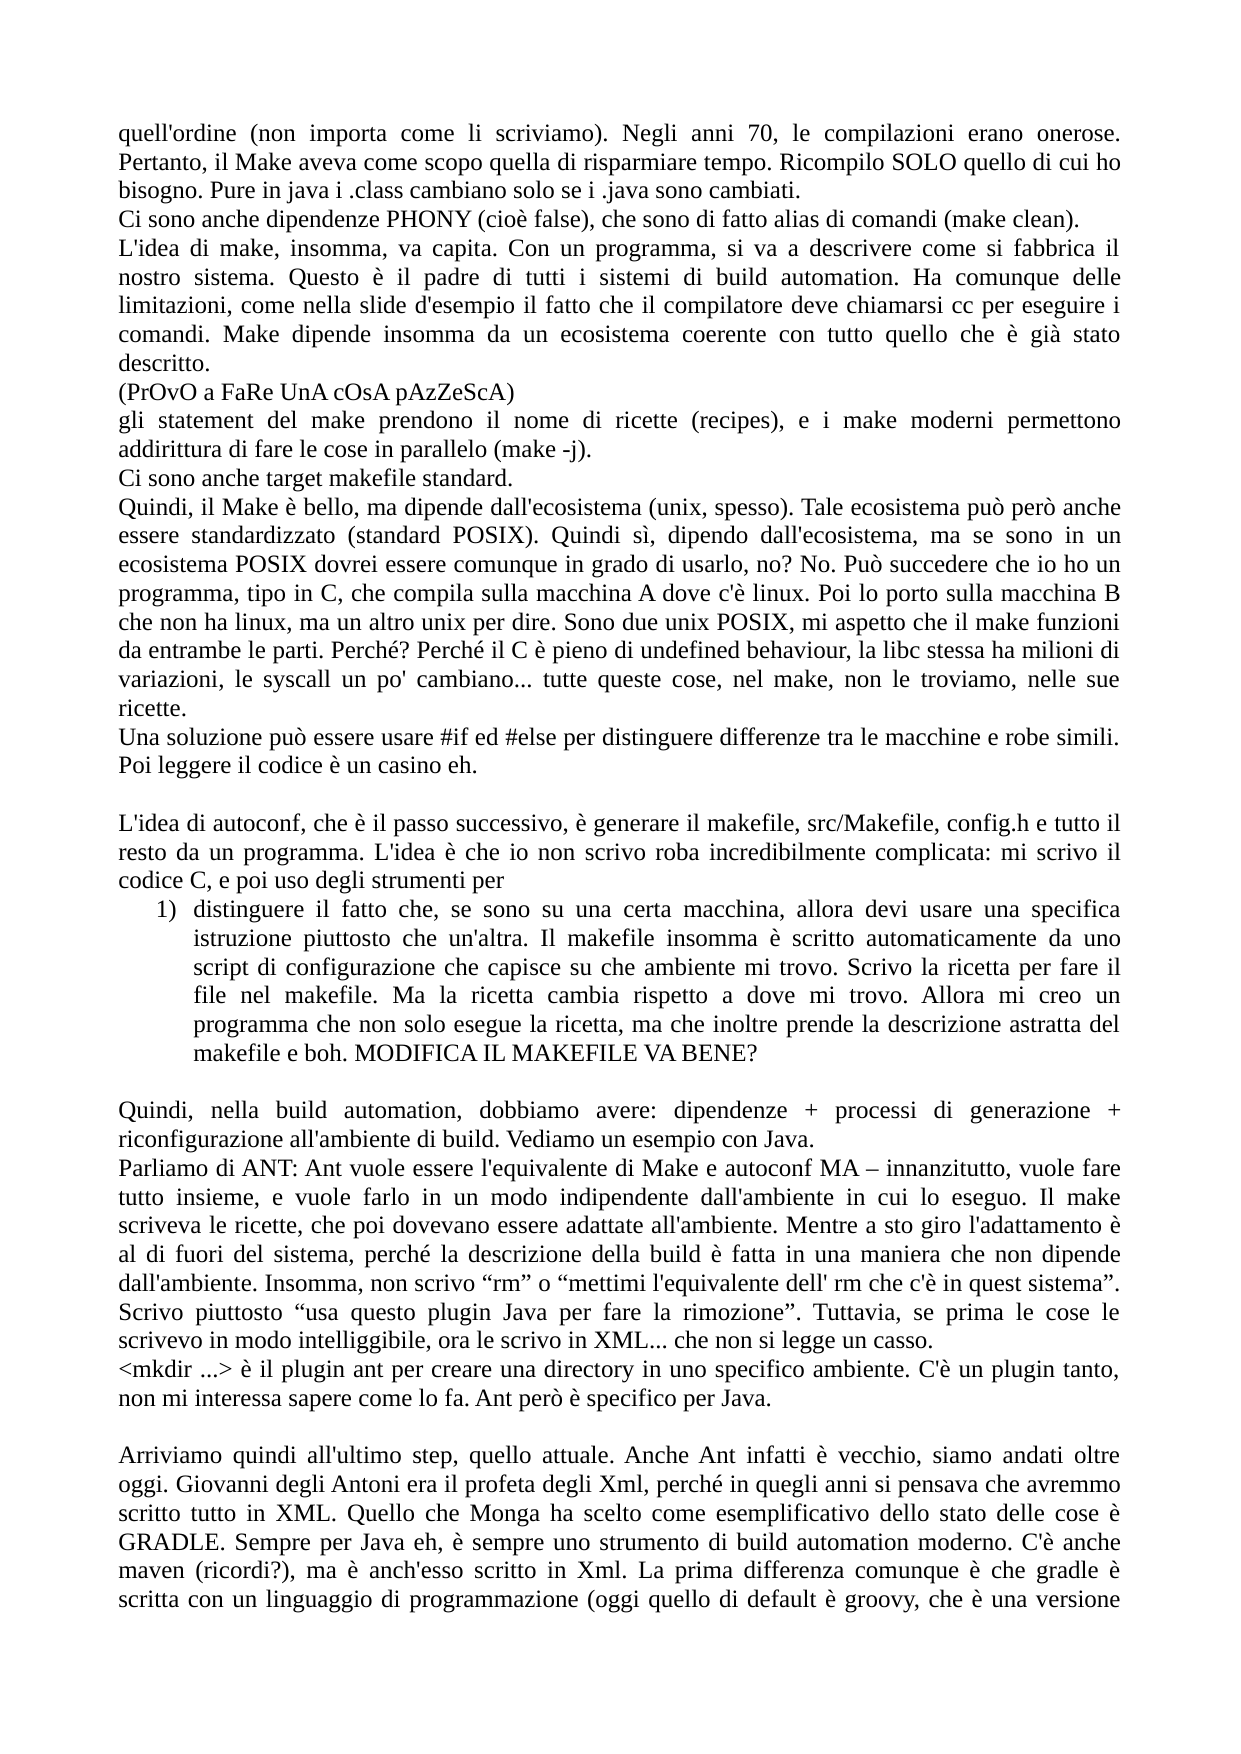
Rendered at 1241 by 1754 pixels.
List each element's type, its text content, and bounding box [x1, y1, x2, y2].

text Quindi, nella build automation, dobbiamo avere: dipendenze + processi di generazione + riconfigurazione all'ambiente di build. Vediamo un esempio con Java. [118, 1096, 1122, 1153]
text L'idea di autoconf, che è il passo successivo, è generare il makefile, src/Makefile, config.h e tutto il resto da un programma. L'idea è che io non scrivo roba incredibilmente complicata: mi scrivo il codice C, e poi uso degli strumenti per [118, 808, 1122, 894]
text gli statement del make prendono il nome di ricette (recipes), e i make moderni permettono addirittura di fare le cose in parallelo (make -j). [118, 406, 1122, 463]
text <mkdir ...> è il plugin ant per creare una directory in uno specifico ambiente. C'è un plugin tanto, non mi interessa sapere come lo fa. Ant però è specifico per Java. [118, 1354, 1122, 1412]
text Ci sono anche target makefile standard. [118, 463, 1122, 492]
text quell'ordine (non importa come li scriviamo). Negli anni 70, le compilazioni erano onerose. Pertanto, il Make aveva come scopo quella di risparmiare tempo. Ricompilo SOLO quello di cui ho bisogno. Pure in java i .class cambiano solo se i .java sono cambiati. [118, 118, 1122, 204]
text Una soluzione può essere usare #if ed #else per distinguere differenze tra le macchine e robe simili. Poi leggere il codice è un casino eh. [118, 722, 1122, 779]
list distinguere il fatto che, se sono su una certa macchina, allora devi usare una specifica istruzione piuttosto che un'altra. Il makefile insomma è scritto automaticamente da uno script di configurazione che capisce su che ambiente mi trovo. Scrivo la ricetta per fare il file nel makefile. Ma la ricetta cambia rispetto a dove mi trovo. Allora mi creo un programma che non solo esegue la ricetta, ma che inoltre prende la descrizione astratta del makefile e boh. MODIFICA IL MAKEFILE VA BENE? [156, 894, 1122, 1067]
text Quindi, il Make è bello, ma dipende dall'ecosistema (unix, spesso). Tale ecosistema può però anche essere standardizzato (standard POSIX). Quindi sì, dipendo dall'ecosistema, ma se sono in un ecosistema POSIX dovrei essere comunque in grado di usarlo, no? No. Può succedere che io ho un programma, tipo in C, che compila sulla macchina A dove c'è linux. Poi lo porto sulla macchina B che non ha linux, ma un altro unix per dire. Sono due unix POSIX, mi aspetto che il make funzioni da entrambe le parti. Perché? Perché il C è pieno di undefined behaviour, la libc stessa ha milioni di variazioni, le syscall un po' cambiano... tutte queste cose, nel make, non le troviamo, nelle sue ricette. [118, 492, 1122, 722]
text L'idea di make, insomma, va capita. Con un programma, si va a descrivere come si fabbrica il nostro sistema. Questo è il padre di tutti i sistemi di build automation. Ha comunque delle limitazioni, come nella slide d'esempio il fatto che il compilatore deve chiamarsi cc per eseguire i comandi. Make dipende insomma da un ecosistema coerente con tutto quello che è già stato descritto. [118, 233, 1122, 377]
text Arriviamo quindi all'ultimo step, quello attuale. Anche Ant infatti è vecchio, siamo andati oltre oggi. Giovanni degli Antoni era il profeta degli Xml, perché in quegli anni si pensava che avremmo scritto tutto in XML. Quello che Monga ha scelto come esemplificativo dello stato delle cose è GRADLE. Sempre per Java eh, è sempre uno strumento di build automation moderno. C'è anche maven (ricordi?), ma è anch'esso scritto in Xml. La prima differenza comunque è che gradle è scritta con un linguaggio di programmazione (oggi quello di default è groovy, che è una versione [118, 1441, 1122, 1613]
text (PrOvO a FaRe UnA cOsA pAzZeScA) [118, 377, 1122, 406]
text Ci sono anche dipendenze PHONY (cioè false), che sono di fatto alias di comandi (make clean). [118, 204, 1122, 233]
text Parliamo di ANT: Ant vuole essere l'equivalente di Make e autoconf MA – innanzitutto, vuole fare tutto insieme, e vuole farlo in un modo indipendente dall'ambiente in cui lo eseguo. Il make scriveva le ricette, che poi dovevano essere adattate all'ambiente. Mentre a sto giro l'adattamento è al di fuori del sistema, perché la descrizione della build è fatta in una maniera che non dipende dall'ambiente. Insomma, non scrivo “rm” o “mettimi l'equivalente dell' rm che c'è in quest sistema”. Scrivo piuttosto “usa questo plugin Java per fare la rimozione”. Tuttavia, se prima le cose le scrivevo in modo intelliggibile, ora le scrivo in XML... che non si legge un casso. [118, 1153, 1122, 1354]
